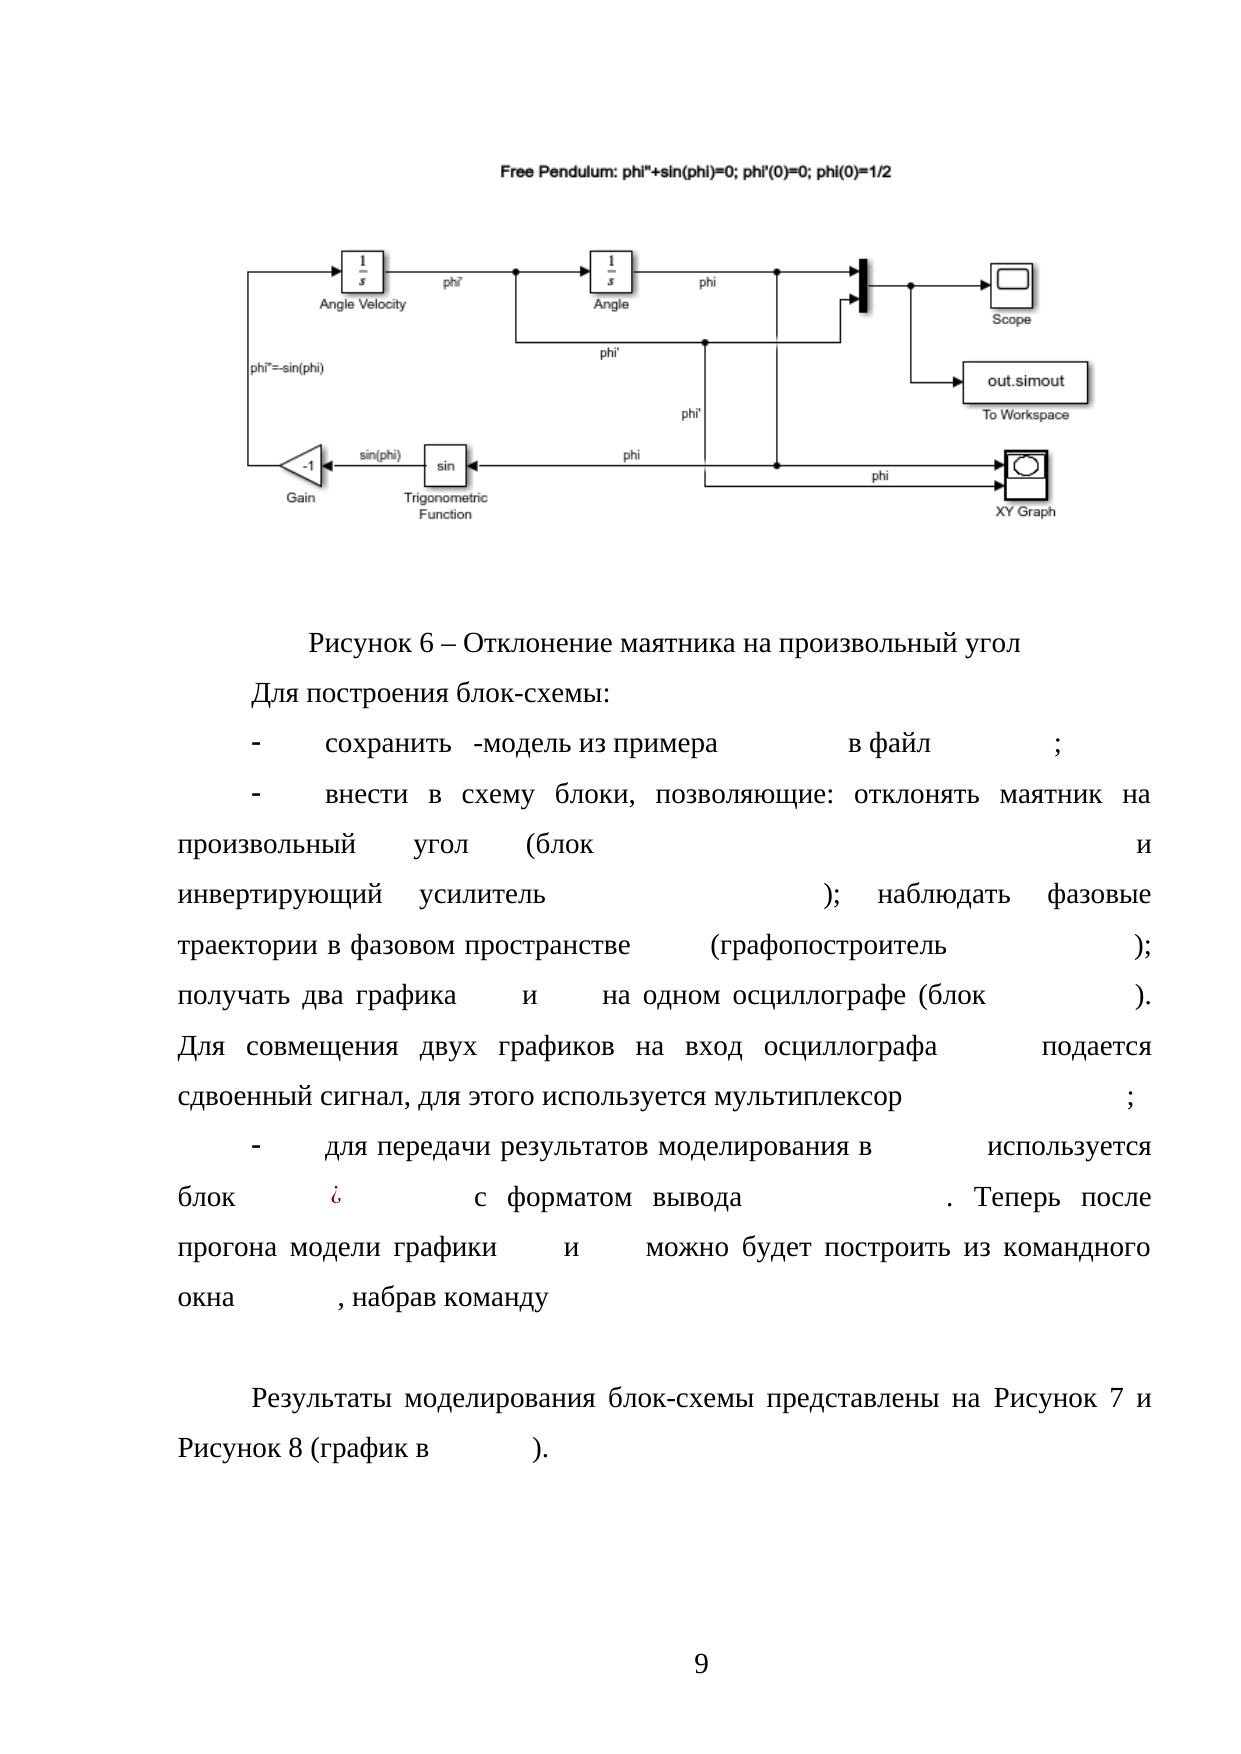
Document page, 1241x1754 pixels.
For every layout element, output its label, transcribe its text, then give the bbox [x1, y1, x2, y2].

list для передачи результатов моделирования в используется блок с форматом вывода . Теперь после прогона модели графики и можно будет построить из командного окна , набрав команду [177, 1128, 1152, 1313]
picture [177, 118, 1152, 609]
text Рисунок 6 – Отклонение маятника на произвольный угол [177, 625, 1152, 658]
text Для построения блок-схемы: [177, 675, 1152, 709]
text Результаты моделирования блок-схемы представлены на рисунок 7 и рисунок 8 (график в ). [177, 1380, 1152, 1464]
list внести в схему блоки, позволяющие: отклонять маятник на произвольный угол (блок и инвертирующий усилитель ); наблюдать фазовые траектории в фазовом пространстве (графопостроитель ); получать два графика и на одном осциллографе (блок ). Для совмещения двух графиков на вход осциллографа подается сдвоенный сигнал, для этого используется мультиплексор ; [177, 776, 1152, 1111]
list сохранить -модель из примера в файл ; [177, 726, 1152, 759]
